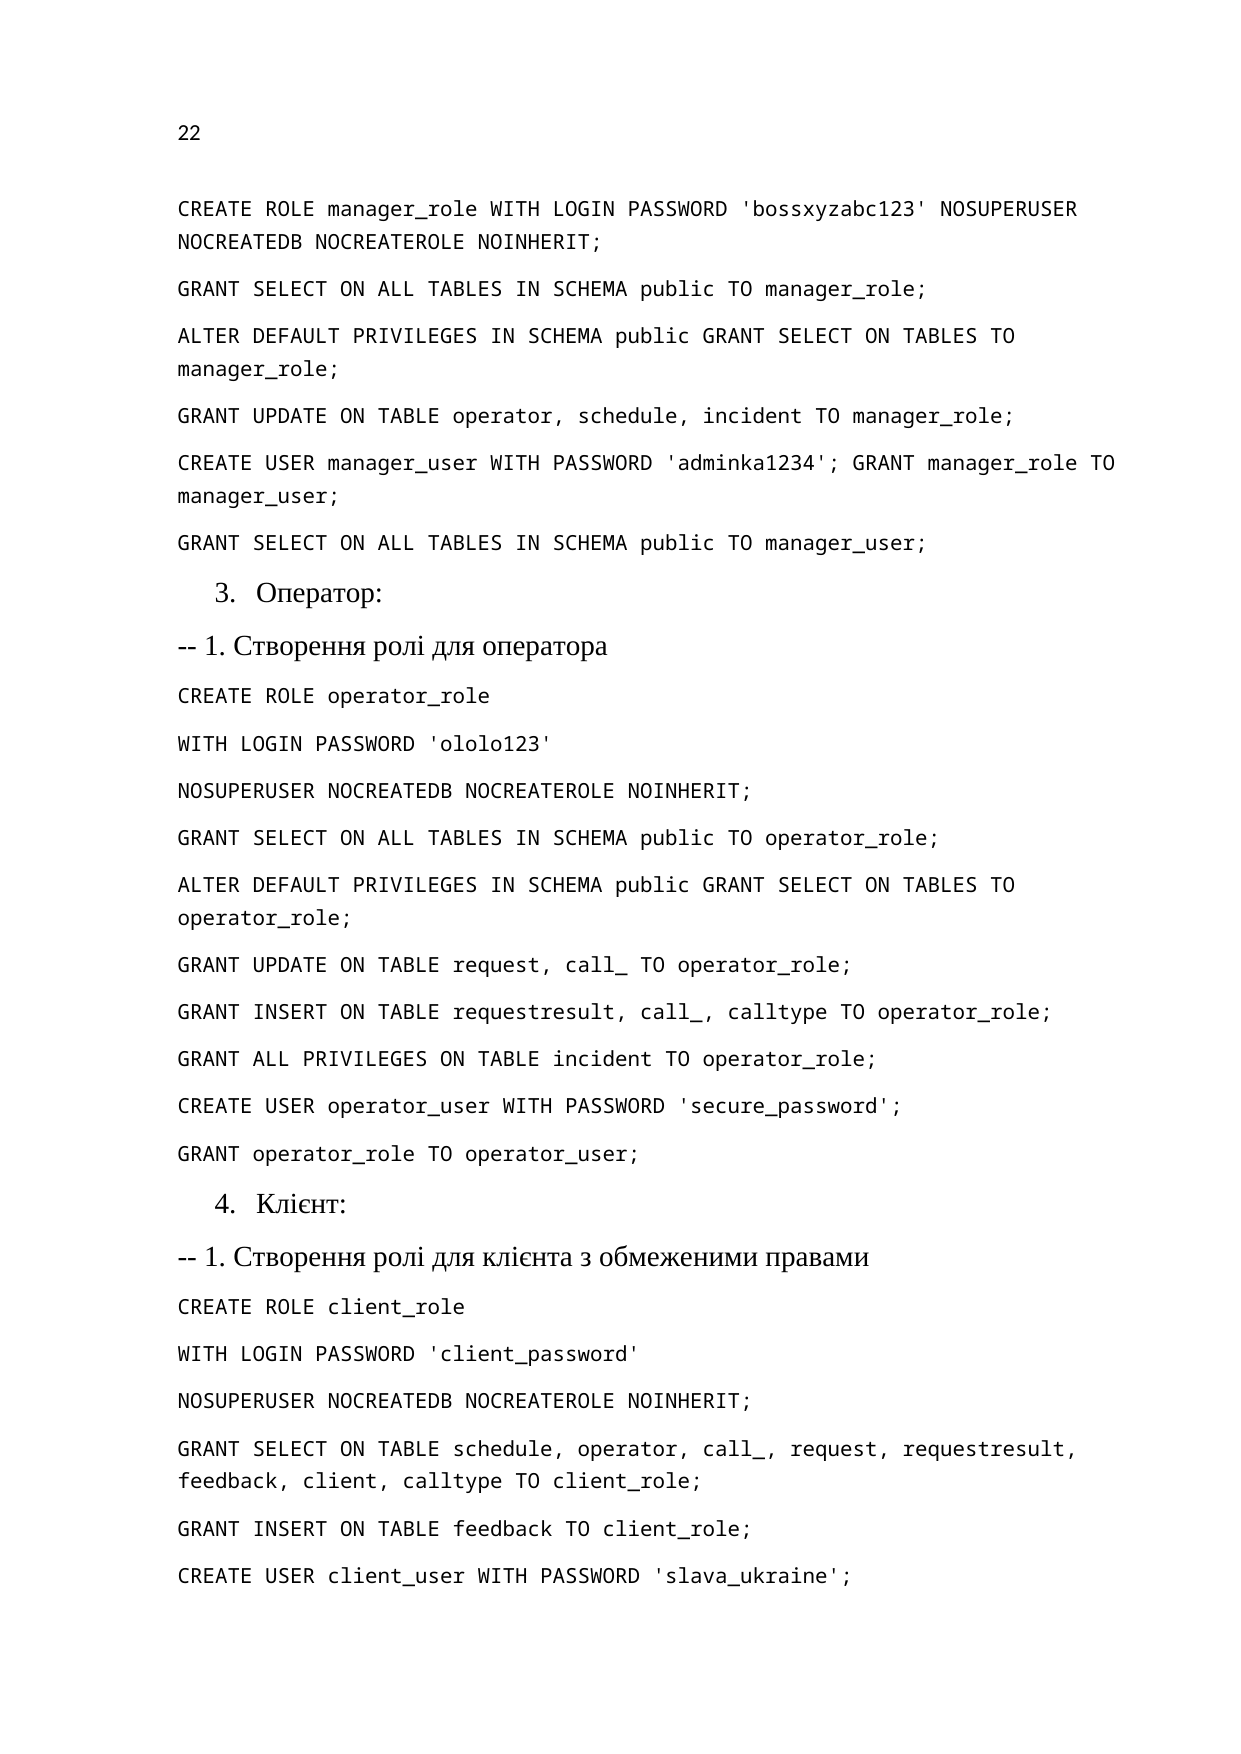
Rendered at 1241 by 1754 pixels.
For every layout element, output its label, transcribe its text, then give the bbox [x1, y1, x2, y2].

text -- 1. Створення ролі для клієнта з обмеженими правами [177, 1239, 1152, 1273]
text GRANT SELECT ON ALL TABLES IN SCHEMA public TO manager_user; [177, 528, 1152, 557]
text ALTER DEFAULT PRIVILEGES IN SCHEMA public GRANT SELECT ON TABLES TO manager_role; [177, 321, 1152, 382]
text NOSUPERUSER NOCREATEDB NOCREATEROLE NOINHERIT; [177, 1387, 1152, 1415]
text GRANT ALL PRIVILEGES ON TABLE incident TO operator_role; [177, 1044, 1152, 1073]
text GRANT operator_role TO operator_user; [177, 1139, 1152, 1167]
text GRANT UPDATE ON TABLE operator, schedule, incident TO manager_role; [177, 401, 1152, 429]
text WITH LOGIN PASSWORD 'client_password' [177, 1339, 1152, 1368]
text GRANT UPDATE ON TABLE request, call_ TO operator_role; [177, 950, 1152, 978]
text CREATE ROLE operator_role [177, 682, 1152, 710]
text GRANT INSERT ON TABLE requestresult, call_, calltype TO operator_role; [177, 997, 1152, 1026]
text WITH LOGIN PASSWORD 'ololo123' [177, 729, 1152, 757]
text CREATE USER manager_user WITH PASSWORD 'adminka1234'; GRANT manager_role TO manager_user; [177, 448, 1152, 509]
list Оператор: [214, 575, 1152, 609]
text CREATE USER client_user WITH PASSWORD 'slava_ukraine'; [177, 1561, 1152, 1589]
text ALTER DEFAULT PRIVILEGES IN SCHEMA public GRANT SELECT ON TABLES TO operator_role; [177, 870, 1152, 931]
text -- 1. Створення ролі для оператора [177, 628, 1152, 662]
text CREATE ROLE client_role [177, 1292, 1152, 1321]
text GRANT INSERT ON TABLE feedback TO client_role; [177, 1514, 1152, 1542]
text CREATE ROLE manager_role WITH LOGIN PASSWORD 'bossxyzabc123' NOSUPERUSER NOCREATEDB NOCREATEROLE NOINHERIT; [177, 194, 1152, 255]
text CREATE USER operator_user WITH PASSWORD 'secure_password'; [177, 1092, 1152, 1120]
text NOSUPERUSER NOCREATEDB NOCREATEROLE NOINHERIT; [177, 776, 1152, 804]
text GRANT SELECT ON ALL TABLES IN SCHEMA public TO operator_role; [177, 823, 1152, 852]
list Клієнт: [214, 1186, 1152, 1219]
text GRANT SELECT ON ALL TABLES IN SCHEMA public TO manager_role; [177, 274, 1152, 303]
text GRANT SELECT ON TABLE schedule, operator, call_, request, requestresult, feedback, client, calltype TO client_role; [177, 1434, 1152, 1495]
